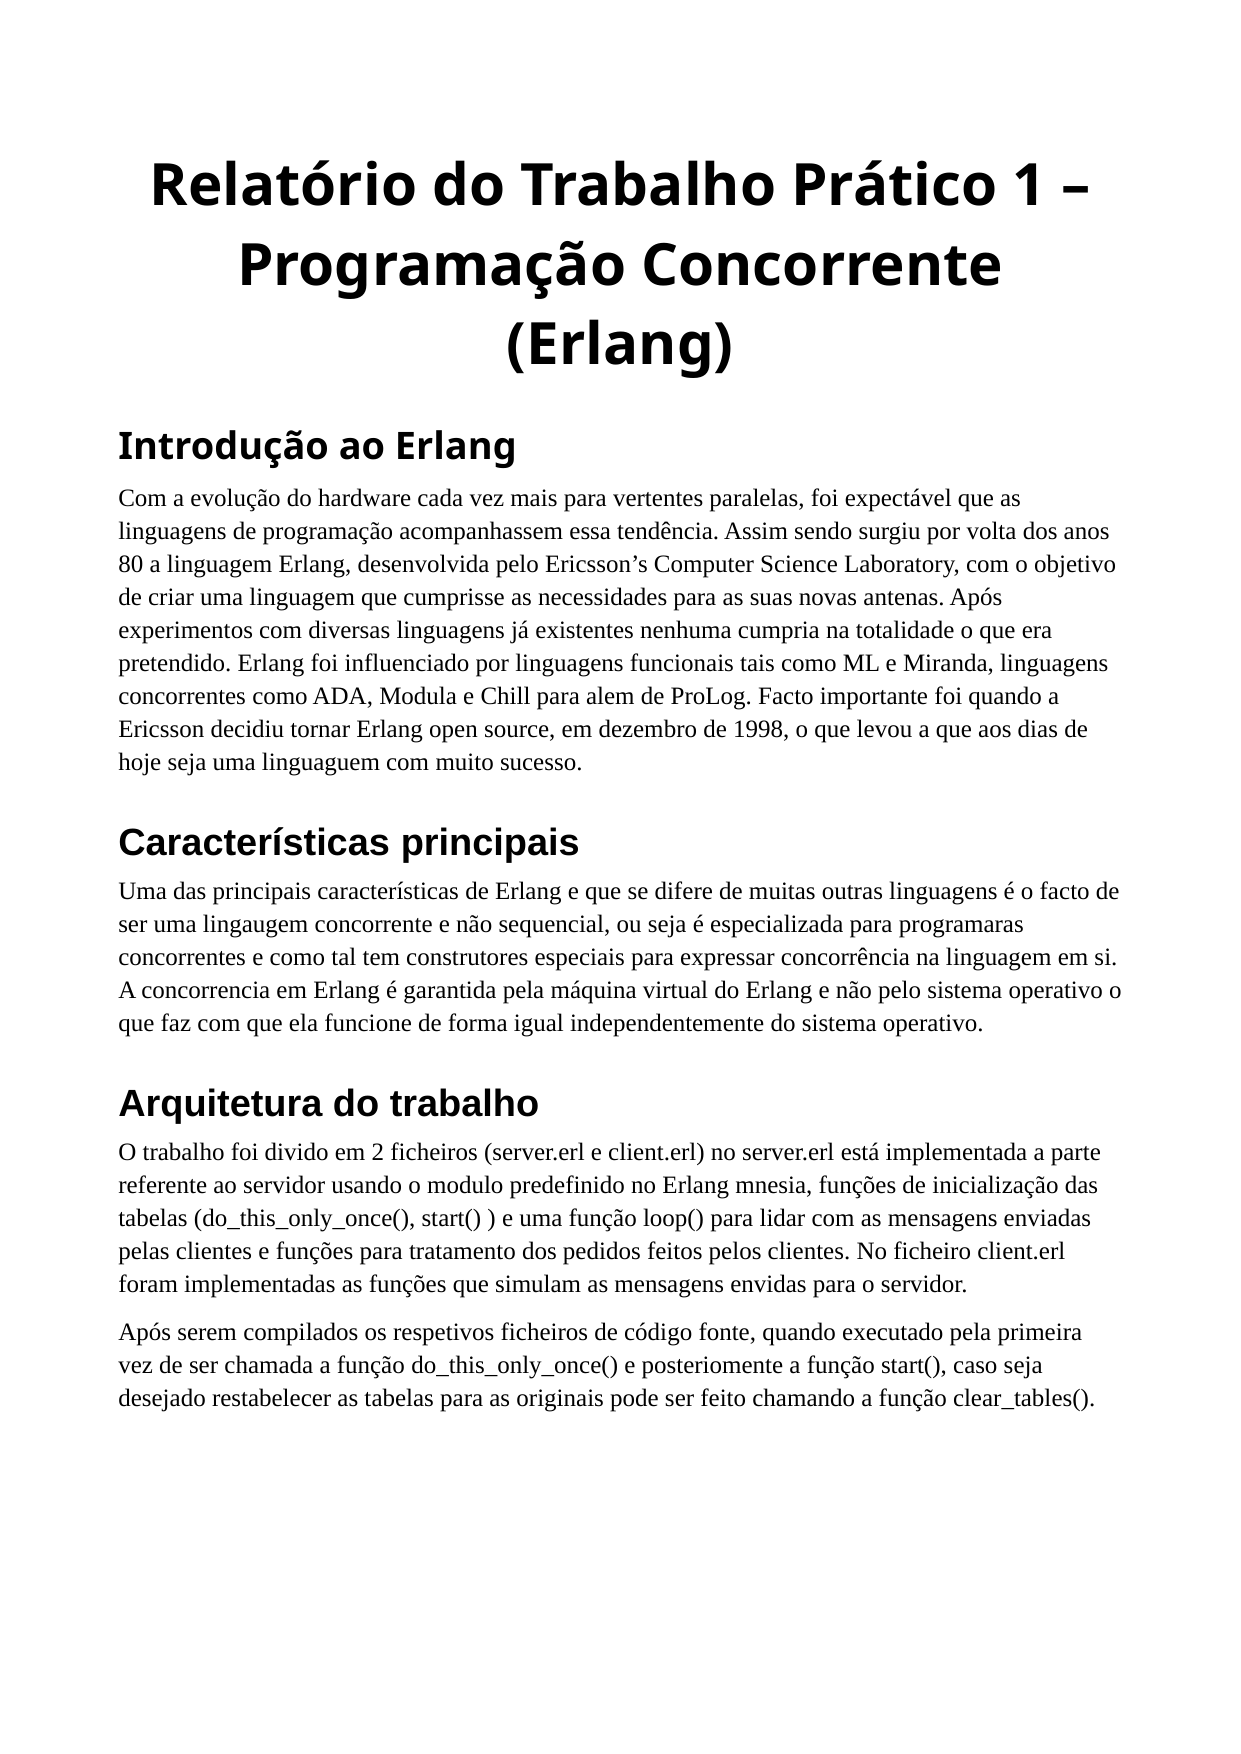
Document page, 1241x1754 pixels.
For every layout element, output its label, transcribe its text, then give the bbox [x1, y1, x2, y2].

text Uma das principais características de Erlang e que se difere de muitas outras linguagens é o facto de ser uma lingaugem concorrente e não sequencial, ou seja é especializada para programaras concorrentes e como tal tem construtores especiais para expressar concorrência na linguagem em si. A concorrencia em Erlang é garantida pela máquina virtual do Erlang e não pelo sistema operativo o que faz com que ela funcione de forma igual independentemente do sistema operativo. [118, 876, 1122, 1037]
title Relatório do Trabalho Prático 1 – Programação Concorrente (Erlang) [118, 143, 1122, 382]
subtitle Arquitetura do trabalho [118, 1081, 1122, 1124]
text O trabalho foi divido em 2 ficheiros (server.erl e client.erl) no server.erl está implementada a parte referente ao servidor usando o modulo predefinido no Erlang mnesia, funções de inicialização das tabelas (do_this_only_once(), start() ) e uma função loop() para lidar com as mensagens enviadas pelas clientes e funções para tratamento dos pedidos feitos pelos clientes. No ficheiro client.erl foram implementadas as funções que simulam as mensagens envidas para o servidor. [118, 1137, 1122, 1298]
text Com a evolução do hardware cada vez mais para vertentes paralelas, foi expectável que as linguagens de programação acompanhassem essa tendência. Assim sendo surgiu por volta dos anos 80 a linguagem Erlang, desenvolvida pelo Ericsson’s Computer Science Laboratory, com o objetivo de criar uma linguagem que cumprisse as necessidades para as suas novas antenas. Após experimentos com diversas linguagens já existentes nenhuma cumpria na totalidade o que era pretendido. Erlang foi influenciado por linguagens funcionais tais como ML e Miranda, linguagens concorrentes como ADA, Modula e Chill para alem de ProLog. Facto importante foi quando a Ericsson decidiu tornar Erlang open source, em dezembro de 1998, o que levou a que aos dias de hoje seja uma linguaguem com muito sucesso. [118, 483, 1122, 776]
text Após serem compilados os respetivos ficheiros de código fonte, quando executado pela primeira vez de ser chamada a função do_this_only_once() e posteriomente a função start(), caso seja desejado restabelecer as tabelas para as originais pode ser feito chamando a função clear_tables(). [118, 1317, 1122, 1411]
subtitle Características principais [118, 820, 1122, 864]
subtitle Introdução ao Erlang [118, 419, 1122, 471]
